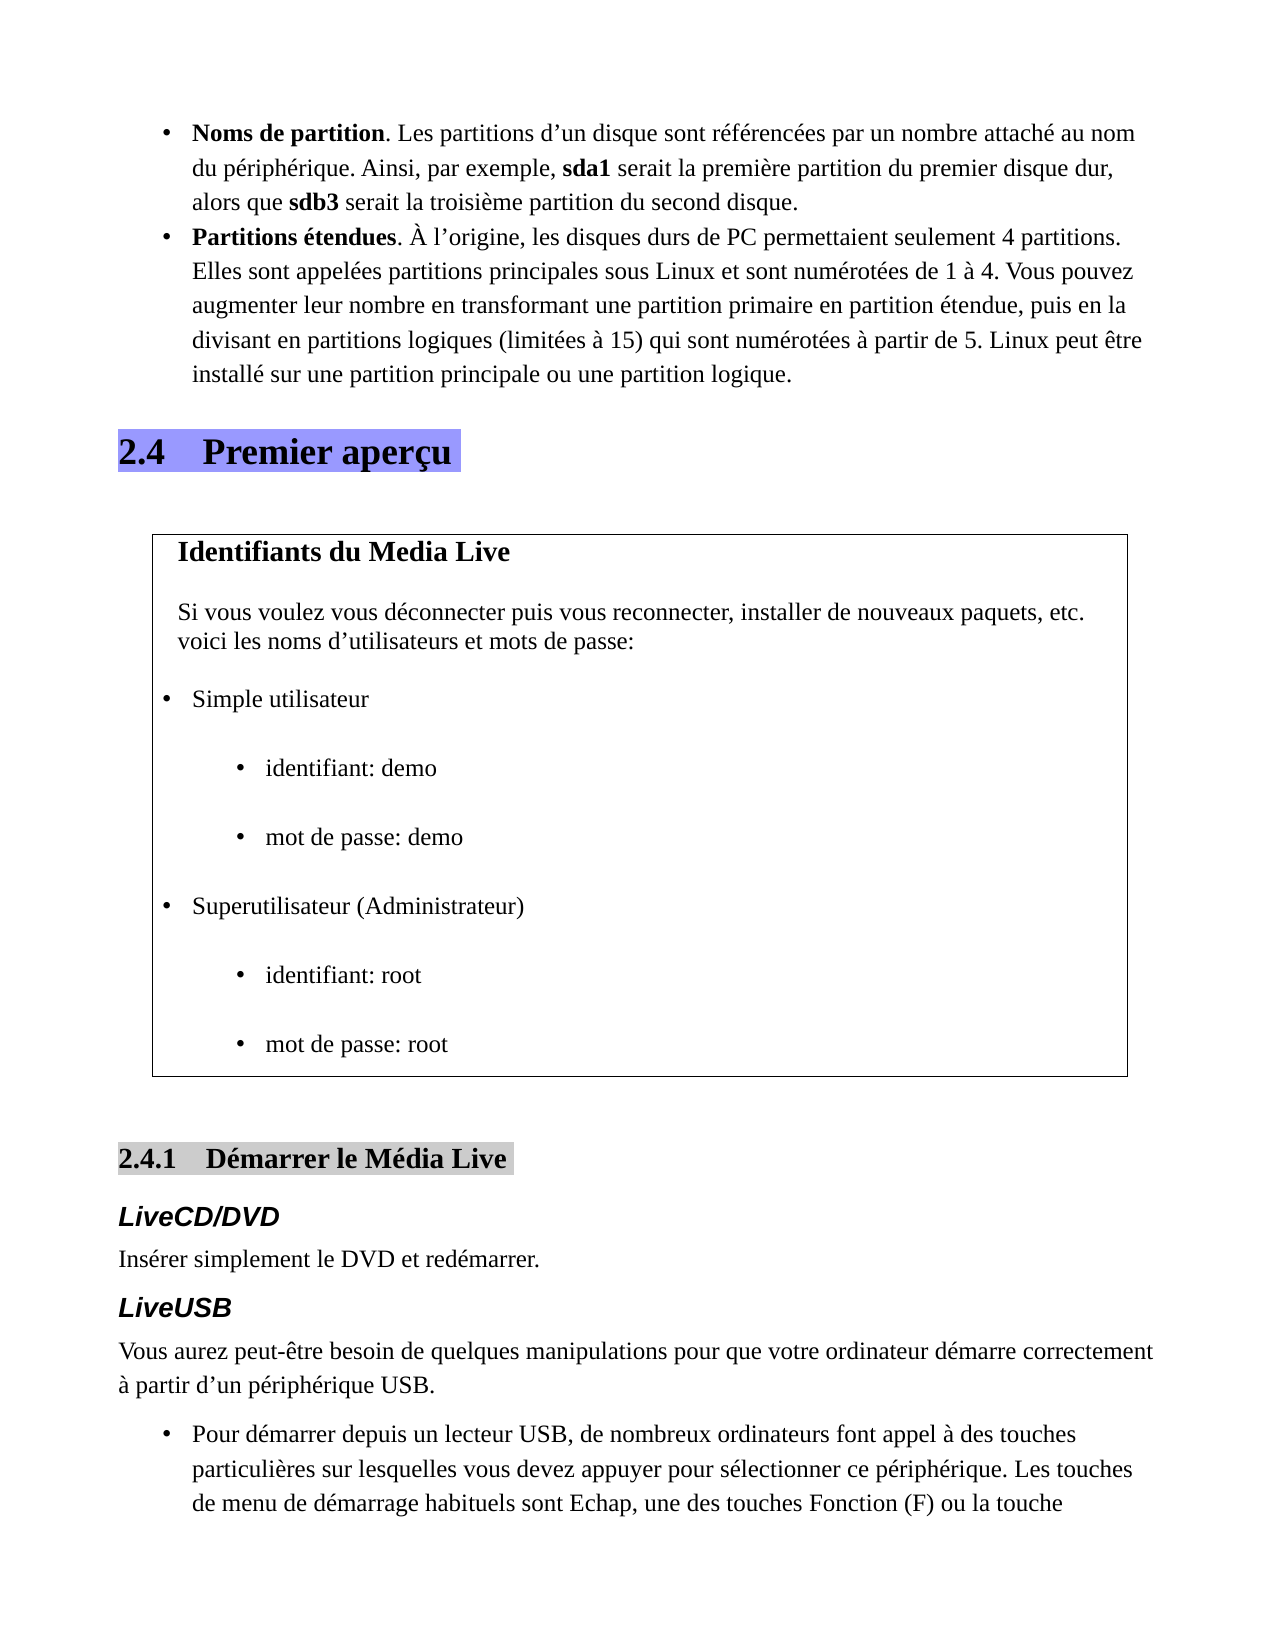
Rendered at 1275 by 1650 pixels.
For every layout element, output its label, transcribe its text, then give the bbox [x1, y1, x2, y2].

list Noms de partition. Les partitions d’un disque sont référencées par un nombre attaché au nom du périphérique. Ainsi, par exemple, sda1 serait la première partition du premier disque dur, alors que sdb3 serait la troisième partition du second disque. [162, 118, 1157, 216]
list Pour démarrer depuis un lecteur USB, de nombreux ordinateurs font appel à des touches particulières sur lesquelles vous devez appuyer pour sélectionner ce périphérique. Les touches de menu de démarrage habituels sont Echap, une des touches Fonction (F) ou la touche [162, 1419, 1157, 1517]
list Superutilisateur (Administrateur) [162, 891, 1127, 920]
text Insérer simplement le DVD et redémarrer. [118, 1244, 1157, 1273]
list [1128, 684, 1157, 713]
subtitle 2.4 Premier aperçu [461, 429, 1157, 472]
subtitle LiveCD/DVD [118, 1200, 1157, 1232]
list Partitions étendues. À l’origine, les disques durs de PC permettaient seulement 4 partitions. Elles sont appelées partitions principales sous Linux et sont numérotées de 1 à 4. Vous pouvez augmenter leur nombre en transformant une partition primaire en partition étendue, puis en la divisant en partitions logiques (limitées à 15) qui sont numérotées à partir de 5. Linux peut être installé sur une partition principale ou une partition logique. [162, 222, 1157, 388]
list identifiant: root [236, 960, 1127, 989]
list [1128, 822, 1157, 851]
subtitle LiveUSB [118, 1291, 1157, 1323]
text Si vous voulez vous déconnecter puis vous reconnecter, installer de nouveaux paquets, etc. voici les noms d’utilisateurs et mots de passe: [177, 597, 1098, 654]
list [1128, 753, 1157, 782]
list identifiant: demo [236, 753, 1127, 782]
list [1128, 1029, 1157, 1058]
list Simple utilisateur [162, 684, 1127, 713]
list [1128, 891, 1157, 920]
text Identifiants du Media Live [177, 535, 1098, 568]
text Vous aurez peut-être besoin de quelques manipulations pour que votre ordinateur démarre correctement à partir d’un périphérique USB. [118, 1336, 1157, 1399]
list mot de passe: demo [236, 822, 1127, 851]
list mot de passe: root [236, 1029, 1127, 1058]
list [1128, 960, 1157, 989]
subtitle 2.4.1 Démarrer le Média Live [514, 1142, 1157, 1175]
